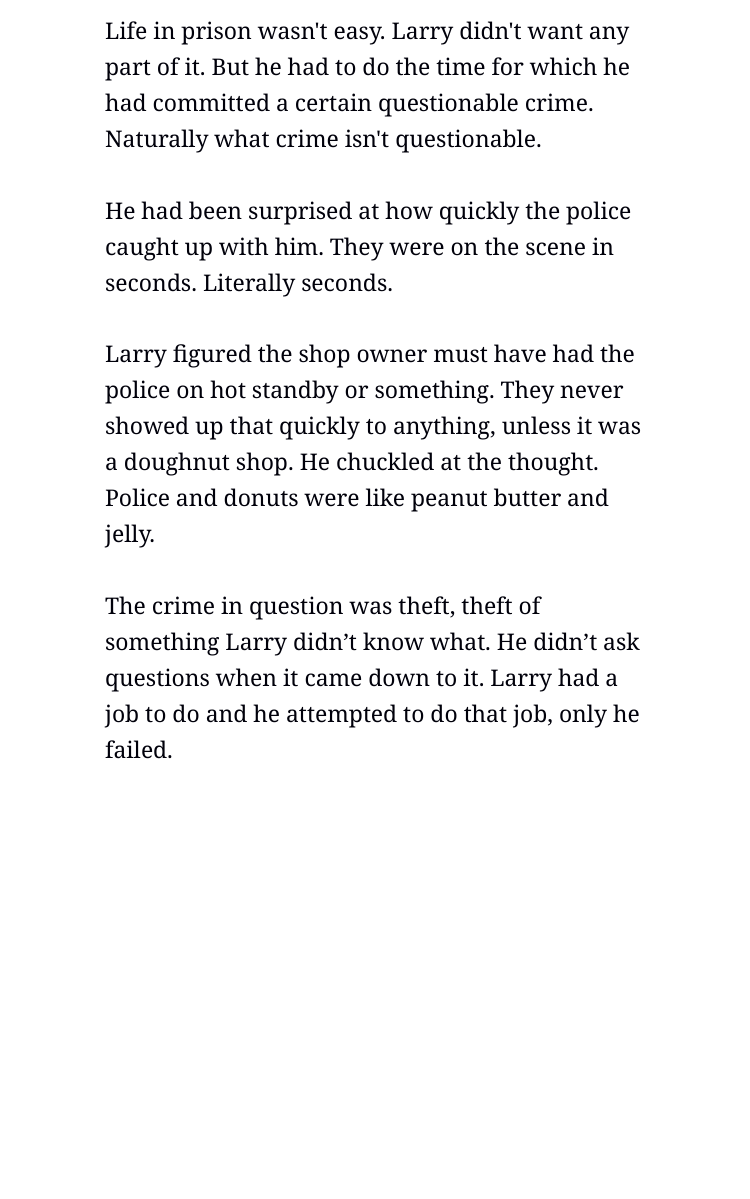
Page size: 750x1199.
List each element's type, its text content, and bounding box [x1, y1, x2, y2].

text The crime in question was theft, theft of something Larry didn’t know what. He didn’t ask questions when it came down to it. Larry had a job to do and he attempted to do that job, only he failed. [105, 590, 645, 765]
text Larry figured the shop owner must have had the police on hot standby or something. They never showed up that quickly to anything, unless it was a doughnut shop. He chuckled at the thought. Police and donuts were like peanut butter and jelly. [105, 338, 645, 549]
text Life in prison wasn't easy. Larry didn't want any part of it. But he had to do the time for which he had committed a certain questionable crime. Naturally what crime isn't questionable. [105, 15, 645, 154]
text He had been surprised at how quickly the police caught up with him. They were on the scene in seconds. Literally seconds. [105, 195, 645, 298]
